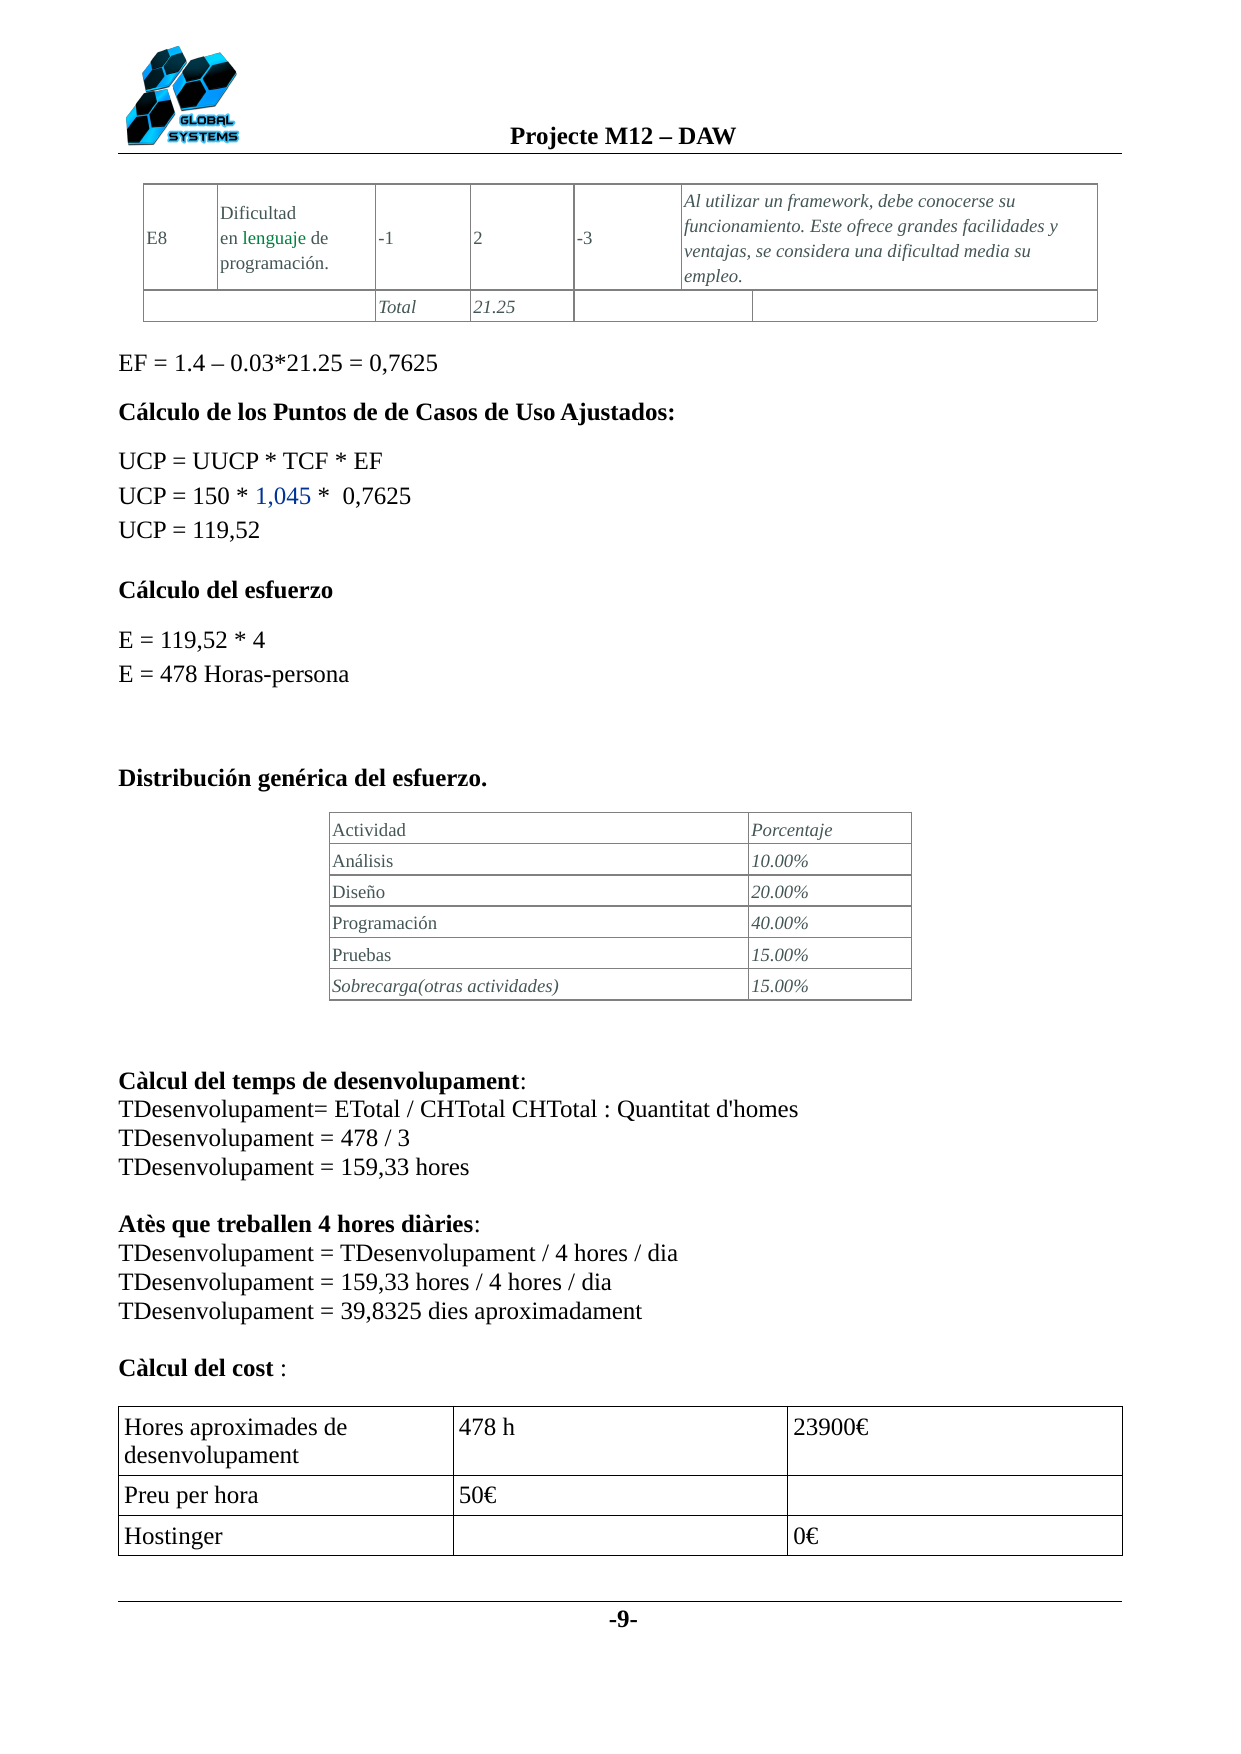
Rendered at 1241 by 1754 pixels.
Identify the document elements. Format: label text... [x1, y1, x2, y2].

text TDesenvolupament= ETotal / CHTotal CHTotal : Quantitat d'homes [118, 1094, 1122, 1123]
text UCP = 150 * 1,045 * 0,7625 [118, 481, 1122, 509]
text UCP = UUCP * TCF * EF [118, 446, 1122, 475]
table_header Actividad [330, 813, 748, 843]
table_cell Sobrecarga(otras actividades) [330, 969, 748, 999]
table_cell 2 [471, 185, 573, 289]
text Cálculo de los Puntos de de Casos de Uso Ajustados: [118, 397, 1122, 426]
table_cell [575, 291, 752, 321]
table_cell 15.00% [749, 938, 911, 968]
text EF = 1.4 – 0.03*21.25 = 0,7625 [118, 321, 1122, 377]
table_cell [753, 291, 1097, 321]
table_cell 21.25 [471, 291, 573, 321]
text TDesenvolupament = 159,33 hores [118, 1152, 1122, 1181]
table_cell Diseño [330, 876, 748, 905]
table_cell 40.00% [749, 907, 911, 937]
table_cell 15.00% [749, 969, 911, 999]
table_cell 0€ [788, 1516, 1122, 1555]
text TDesenvolupament = TDesenvolupament / 4 hores / dia [118, 1238, 1122, 1267]
text E = 478 Horas-persona [118, 659, 1122, 688]
table_cell -3 [575, 185, 681, 289]
table_header Porcentaje [749, 813, 911, 843]
text Cálculo del esfuerzo [118, 576, 1122, 604]
text Càlcul del temps de desenvolupament: [118, 1066, 1122, 1094]
table_cell Total [376, 291, 470, 321]
text E = 119,52 * 4 [118, 625, 1122, 653]
table_cell 10.00% [749, 844, 911, 874]
text Càlcul del cost : [118, 1353, 1122, 1382]
table_cell Pruebas [330, 938, 748, 968]
table_header 478 h [454, 1407, 787, 1475]
table_cell [144, 291, 375, 321]
table_cell Preu per hora [119, 1476, 453, 1515]
table_cell [788, 1476, 1122, 1515]
text TDesenvolupament = 478 / 3 [118, 1123, 1122, 1152]
table_cell Dificultad en lenguaje de programación. [218, 185, 375, 289]
text Distribución genérica del esfuerzo. [118, 694, 1122, 791]
table_cell Análisis [330, 844, 748, 874]
table_cell Hostinger [119, 1516, 453, 1555]
table_cell E8 [144, 185, 217, 289]
text UCP = 119,52 [118, 515, 1122, 544]
text Atès que treballen 4 hores diàries: [118, 1209, 1122, 1238]
table_cell Al utilizar un framework, debe conocerse su funcionamiento. Este ofrece grandes facilidades y ventajas, se considera una dificultad media su empleo. [682, 185, 1097, 289]
table_cell -1 [376, 185, 470, 289]
table_header Hores aproximades de desenvolupament [119, 1407, 453, 1475]
table_cell [454, 1516, 787, 1555]
table_cell Programación [330, 907, 748, 937]
table_header 23900€ [788, 1407, 1122, 1475]
picture [121, 20, 244, 165]
table_cell 50€ [454, 1476, 787, 1515]
text TDesenvolupament = 39,8325 dies aproximadament [118, 1296, 1122, 1324]
table_cell 20.00% [749, 876, 911, 905]
text TDesenvolupament = 159,33 hores / 4 hores / dia [118, 1267, 1122, 1296]
